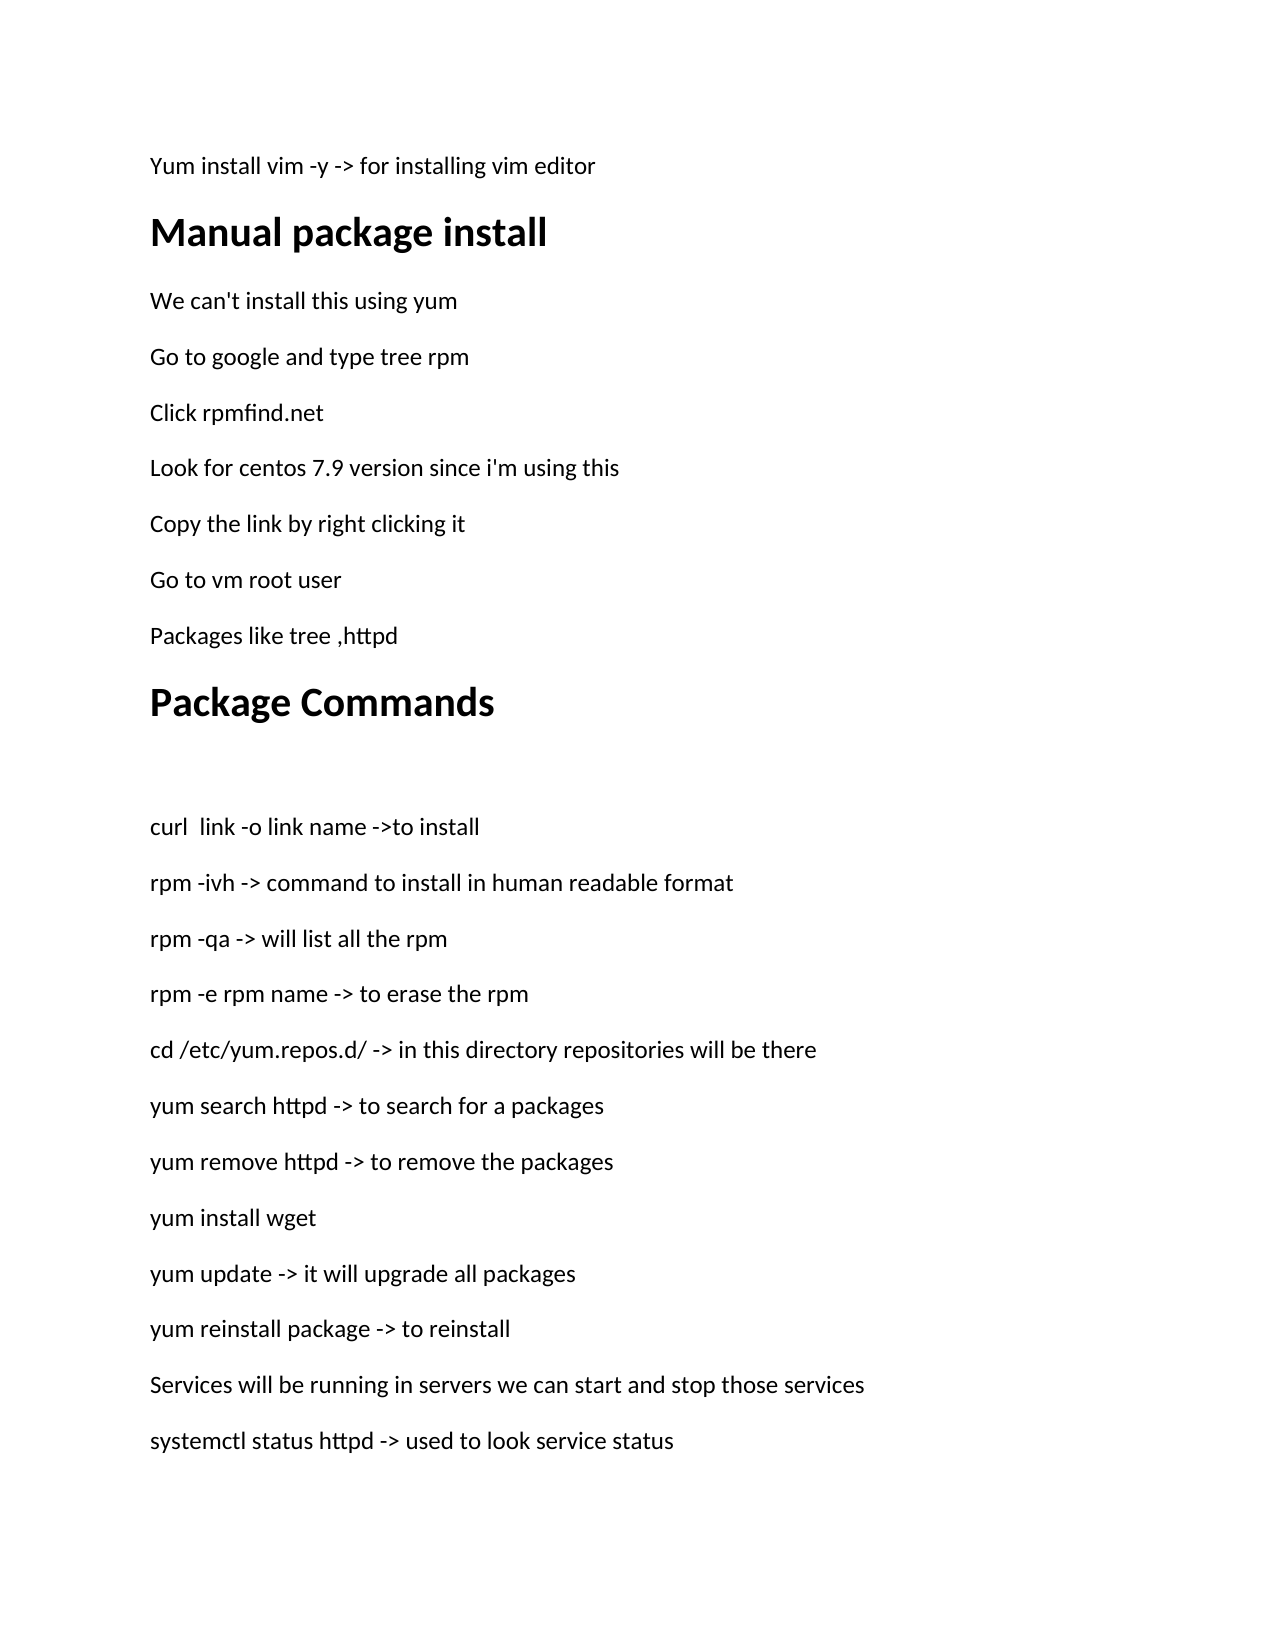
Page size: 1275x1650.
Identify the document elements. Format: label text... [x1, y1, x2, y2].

text rpm -ivh -> command to install in human readable format [150, 867, 1125, 897]
text Package Commands [150, 676, 1125, 727]
text yum search httpd -> to search for a packages [150, 1090, 1125, 1121]
text Packages like tree ,httpd [150, 620, 1125, 651]
text Go to google and type tree rpm [150, 341, 1125, 371]
text yum remove httpd -> to remove the packages [150, 1146, 1125, 1177]
text Services will be running in servers we can start and stop those services [150, 1369, 1125, 1400]
text Copy the link by right clicking it [150, 508, 1125, 539]
text systemctl status httpd -> used to look service status [150, 1425, 1125, 1456]
text Click rpmfind.net [150, 397, 1125, 427]
text rpm -qa -> will list all the rpm [150, 923, 1125, 953]
text cd /etc/yum.repos.d/ -> in this directory repositories will be there [150, 1034, 1125, 1065]
text yum update -> it will upgrade all packages [150, 1258, 1125, 1288]
text curl link -o link name ->to install [150, 811, 1125, 842]
text Look for centos 7.9 version since i'm using this [150, 453, 1125, 483]
text Manual package install [150, 206, 1125, 257]
text Yum install vim -y -> for installing vim editor [150, 150, 1125, 181]
text yum reinstall package -> to reinstall [150, 1313, 1125, 1344]
text Go to vm root user [150, 564, 1125, 595]
text rpm -e rpm name -> to erase the rpm [150, 978, 1125, 1009]
text We can't install this using yum [150, 285, 1125, 316]
text yum install wget [150, 1202, 1125, 1232]
